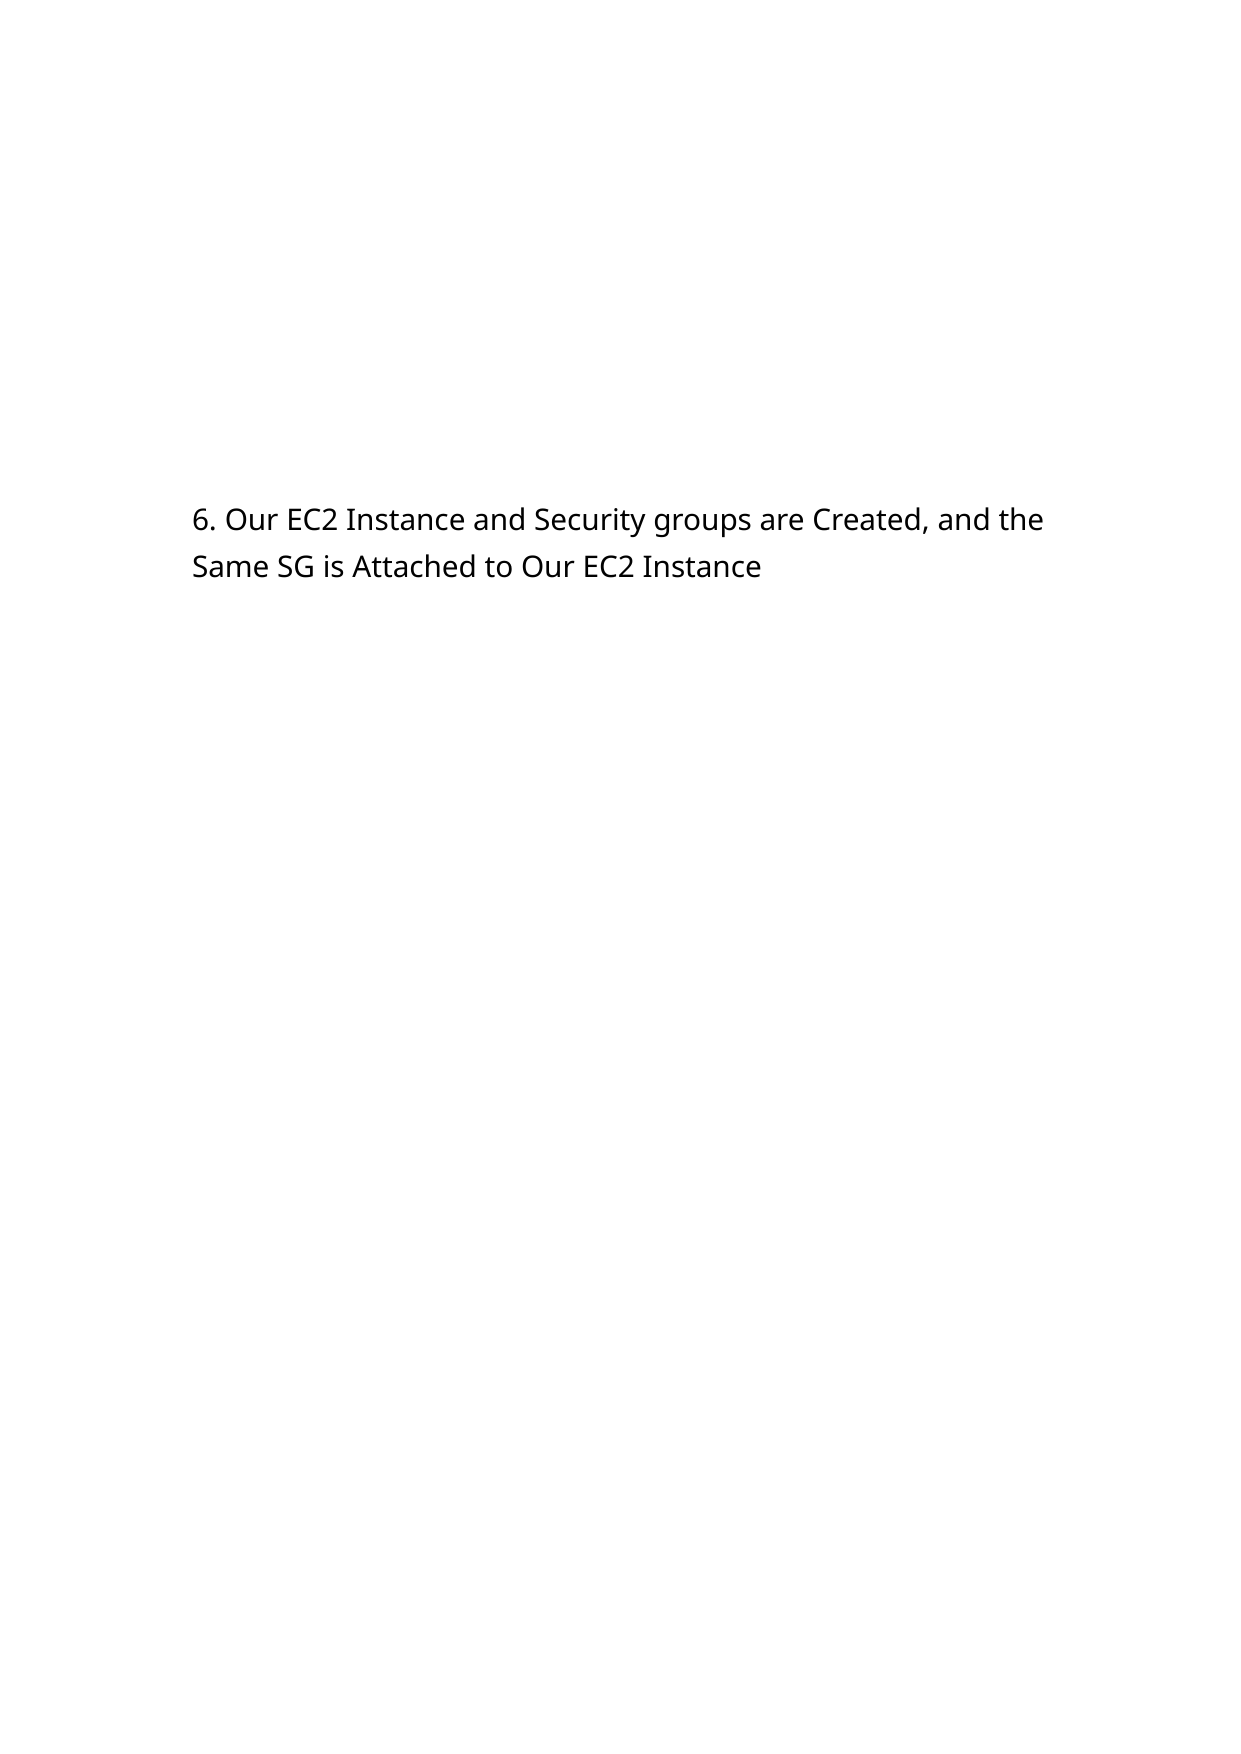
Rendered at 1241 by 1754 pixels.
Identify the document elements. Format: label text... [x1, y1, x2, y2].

list 6. Our EC2 Instance and Security groups are Created, and the Same SG is Attached to Our EC2 Instance [118, 499, 1122, 586]
